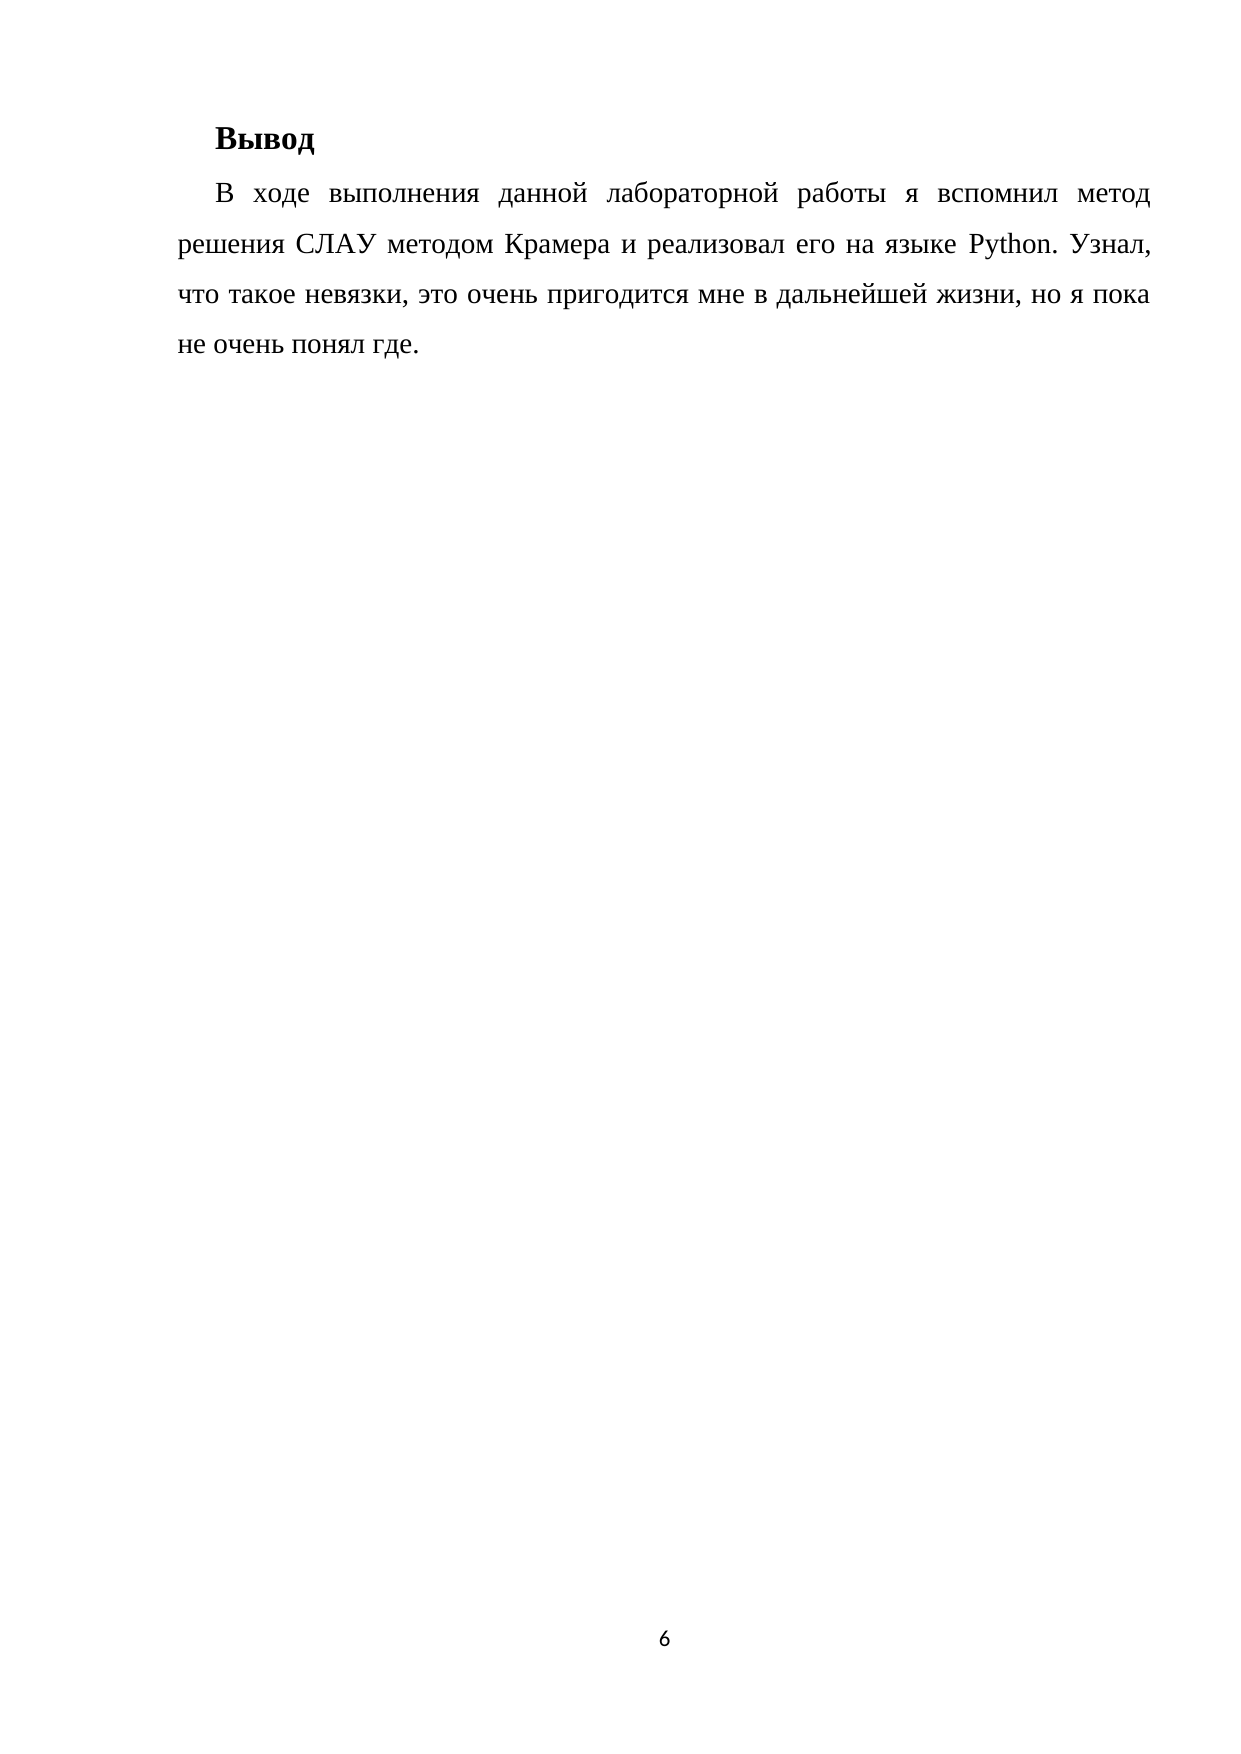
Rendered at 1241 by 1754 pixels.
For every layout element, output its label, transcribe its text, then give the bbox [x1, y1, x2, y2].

subtitle Вывод [177, 118, 1152, 156]
text В ходе выполнения данной лабораторной работы я вспомнил метод решения СЛАУ методом Крамера и реализовал его на языке Python. Узнал, что такое невязки, это очень пригодится мне в дальнейшей жизни, но я пока не очень понял где. [177, 176, 1152, 360]
